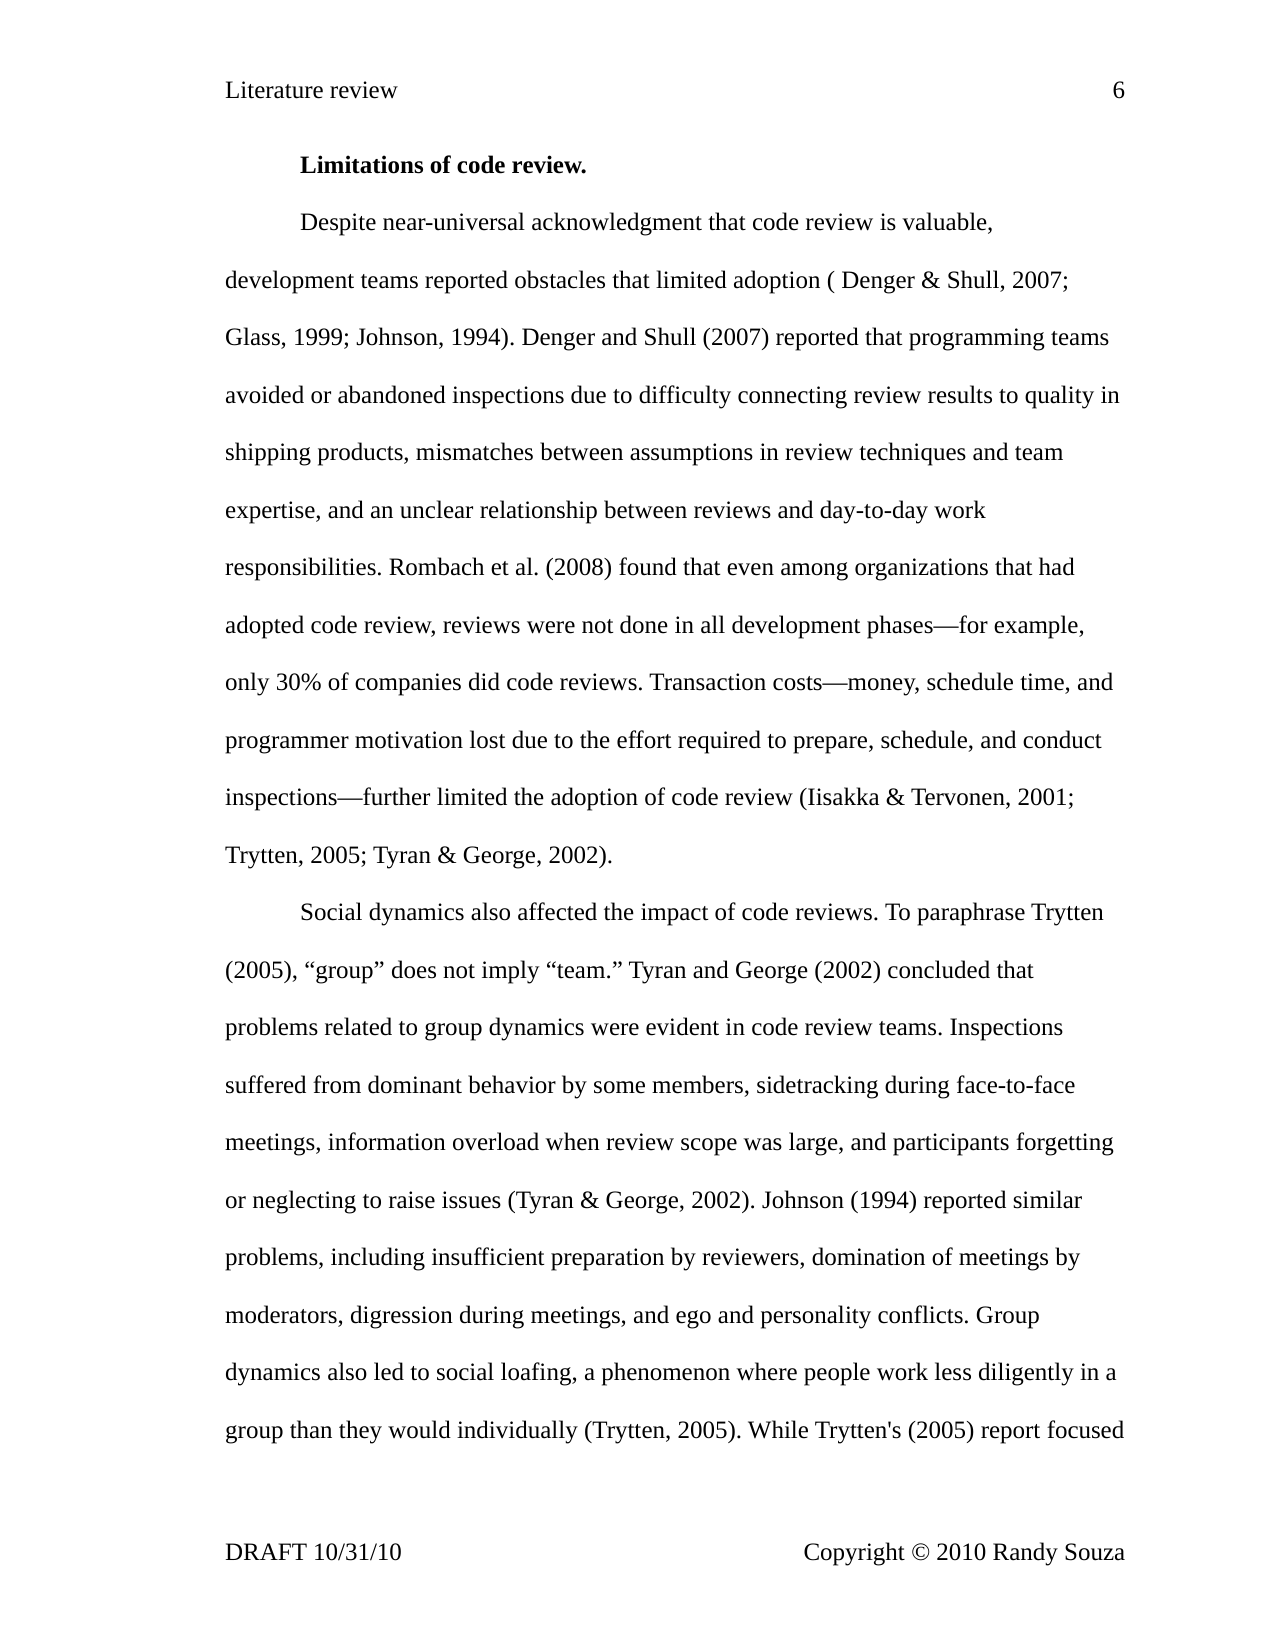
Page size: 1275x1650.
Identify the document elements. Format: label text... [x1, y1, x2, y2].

text Social dynamics also affected the impact of code reviews. To paraphrase Trytten (2005), “group” does not imply “team.” Tyran and George (2002) concluded that problems related to group dynamics were evident in code review teams. Inspections suffered from dominant behavior by some members, sidetracking during face-to-face meetings, information overload when review scope was large, and participants forgetting or neglecting to raise issues (Tyran & George, 2002). Johnson (1994) reported similar problems, including insufficient preparation by reviewers, domination of meetings by moderators, digression during meetings, and ego and personality conflicts. Group dynamics also led to social loafing, a phenomenon where people work less diligently in a group than they would individually (Trytten, 2005). While Trytten's (2005) report focused [225, 897, 1125, 1444]
subtitle Limitations of code review. [300, 150, 1125, 179]
text Despite near-universal acknowledgment that code review is valuable, development teams reported obstacles that limited adoption ( Denger & Shull, 2007; Glass, 1999; Johnson, 1994). Denger and Shull (2007) reported that programming teams avoided or abandoned inspections due to difficulty connecting review results to quality in shipping products, mismatches between assumptions in review techniques and team expertise, and an unclear relationship between reviews and day-to-day work responsibilities. Rombach et al. (2008) found that even among organizations that had adopted code review, reviews were not done in all development phases—for example, only 30% of companies did code reviews. Transaction costs—money, schedule time, and programmer motivation lost due to the effort required to prepare, schedule, and conduct inspections—further limited the adoption of code review (Iisakka & Tervonen, 2001; Trytten, 2005; Tyran & George, 2002). [225, 207, 1125, 869]
